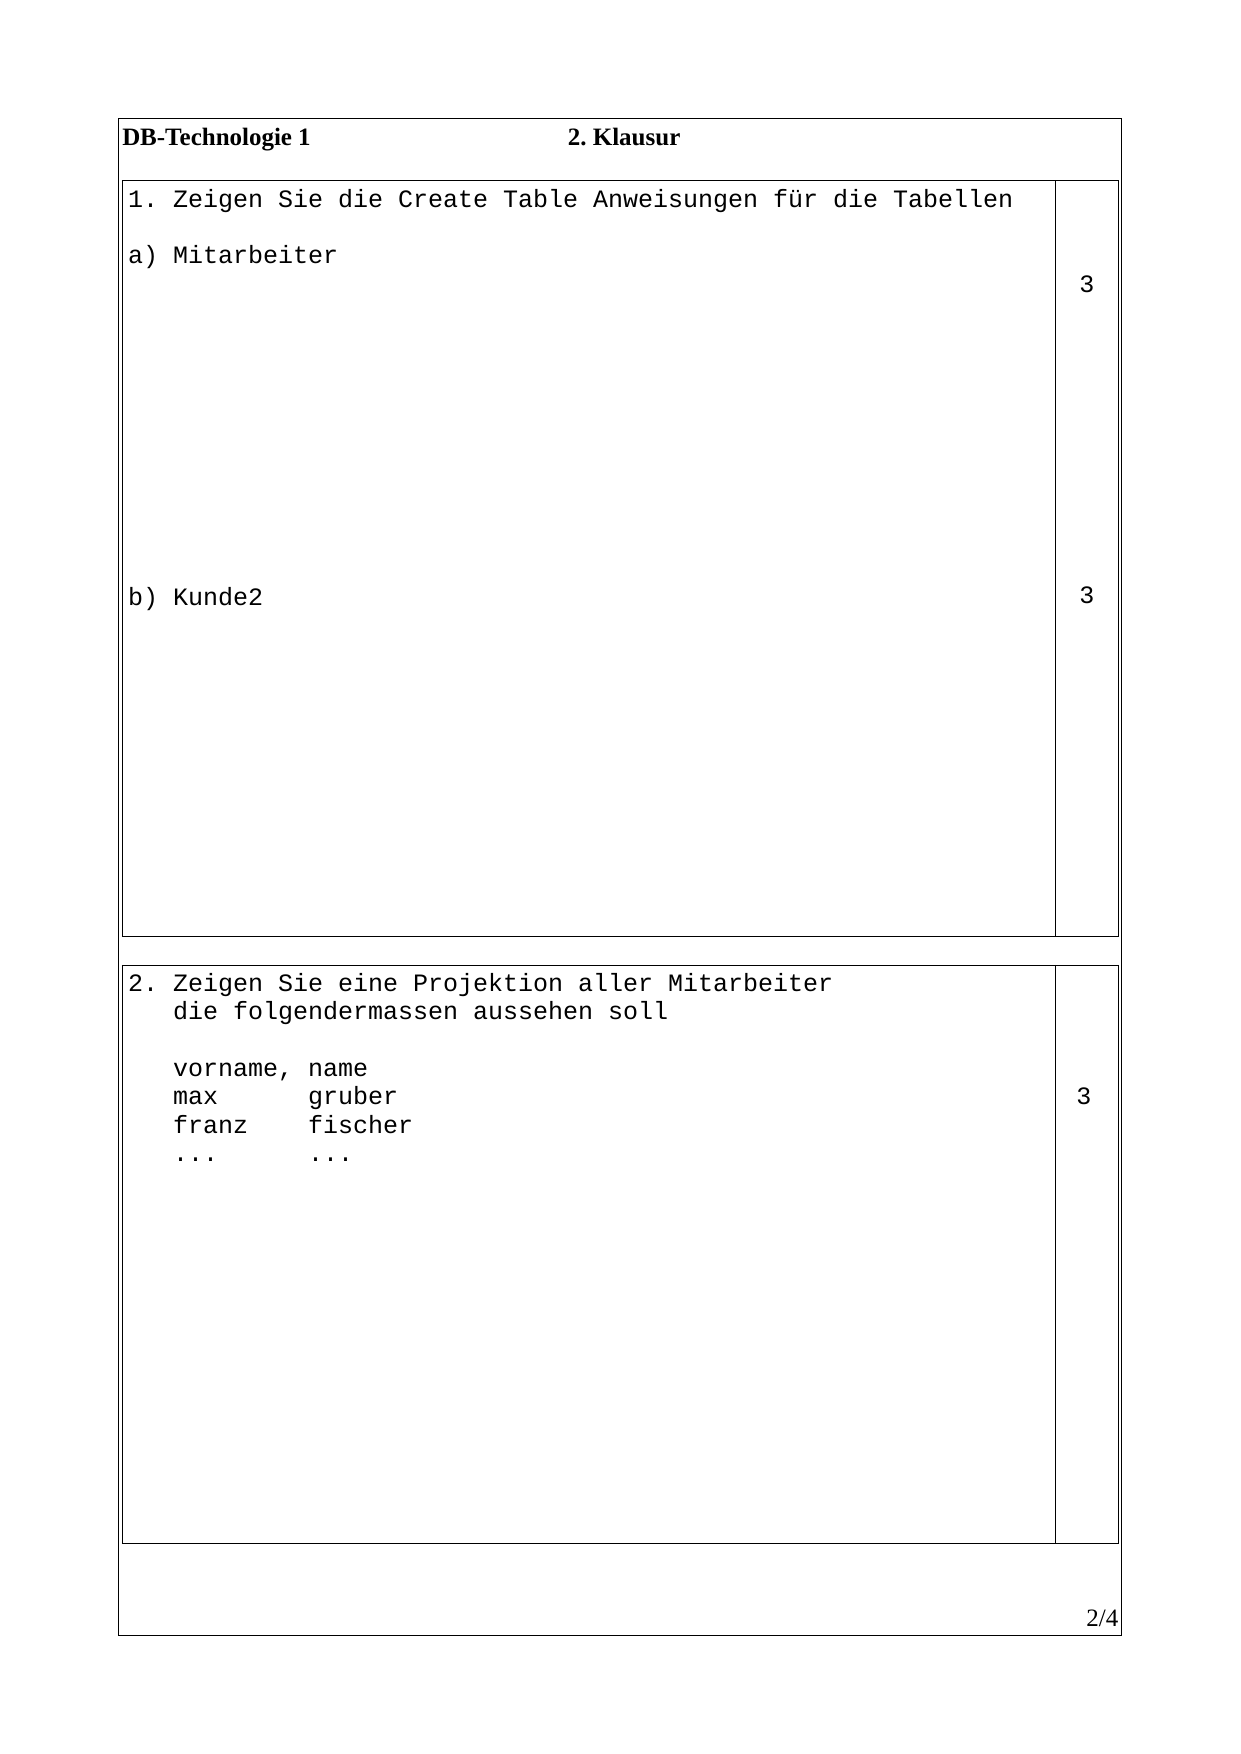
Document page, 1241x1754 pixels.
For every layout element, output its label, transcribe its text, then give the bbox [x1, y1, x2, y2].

table_header 3 3 [1056, 181, 1118, 936]
table_header 3 [1056, 966, 1118, 1543]
table_header 2. Zeigen Sie eine Projektion aller Mitarbeiter die folgendermassen aussehen soll vorname, name max gruber franz fischer ... ... [123, 966, 1055, 1543]
table_header 1. Zeigen Sie die Create Table Anweisungen für die Tabellen a) Mitarbeiter b) Kunde2 [123, 181, 1055, 936]
